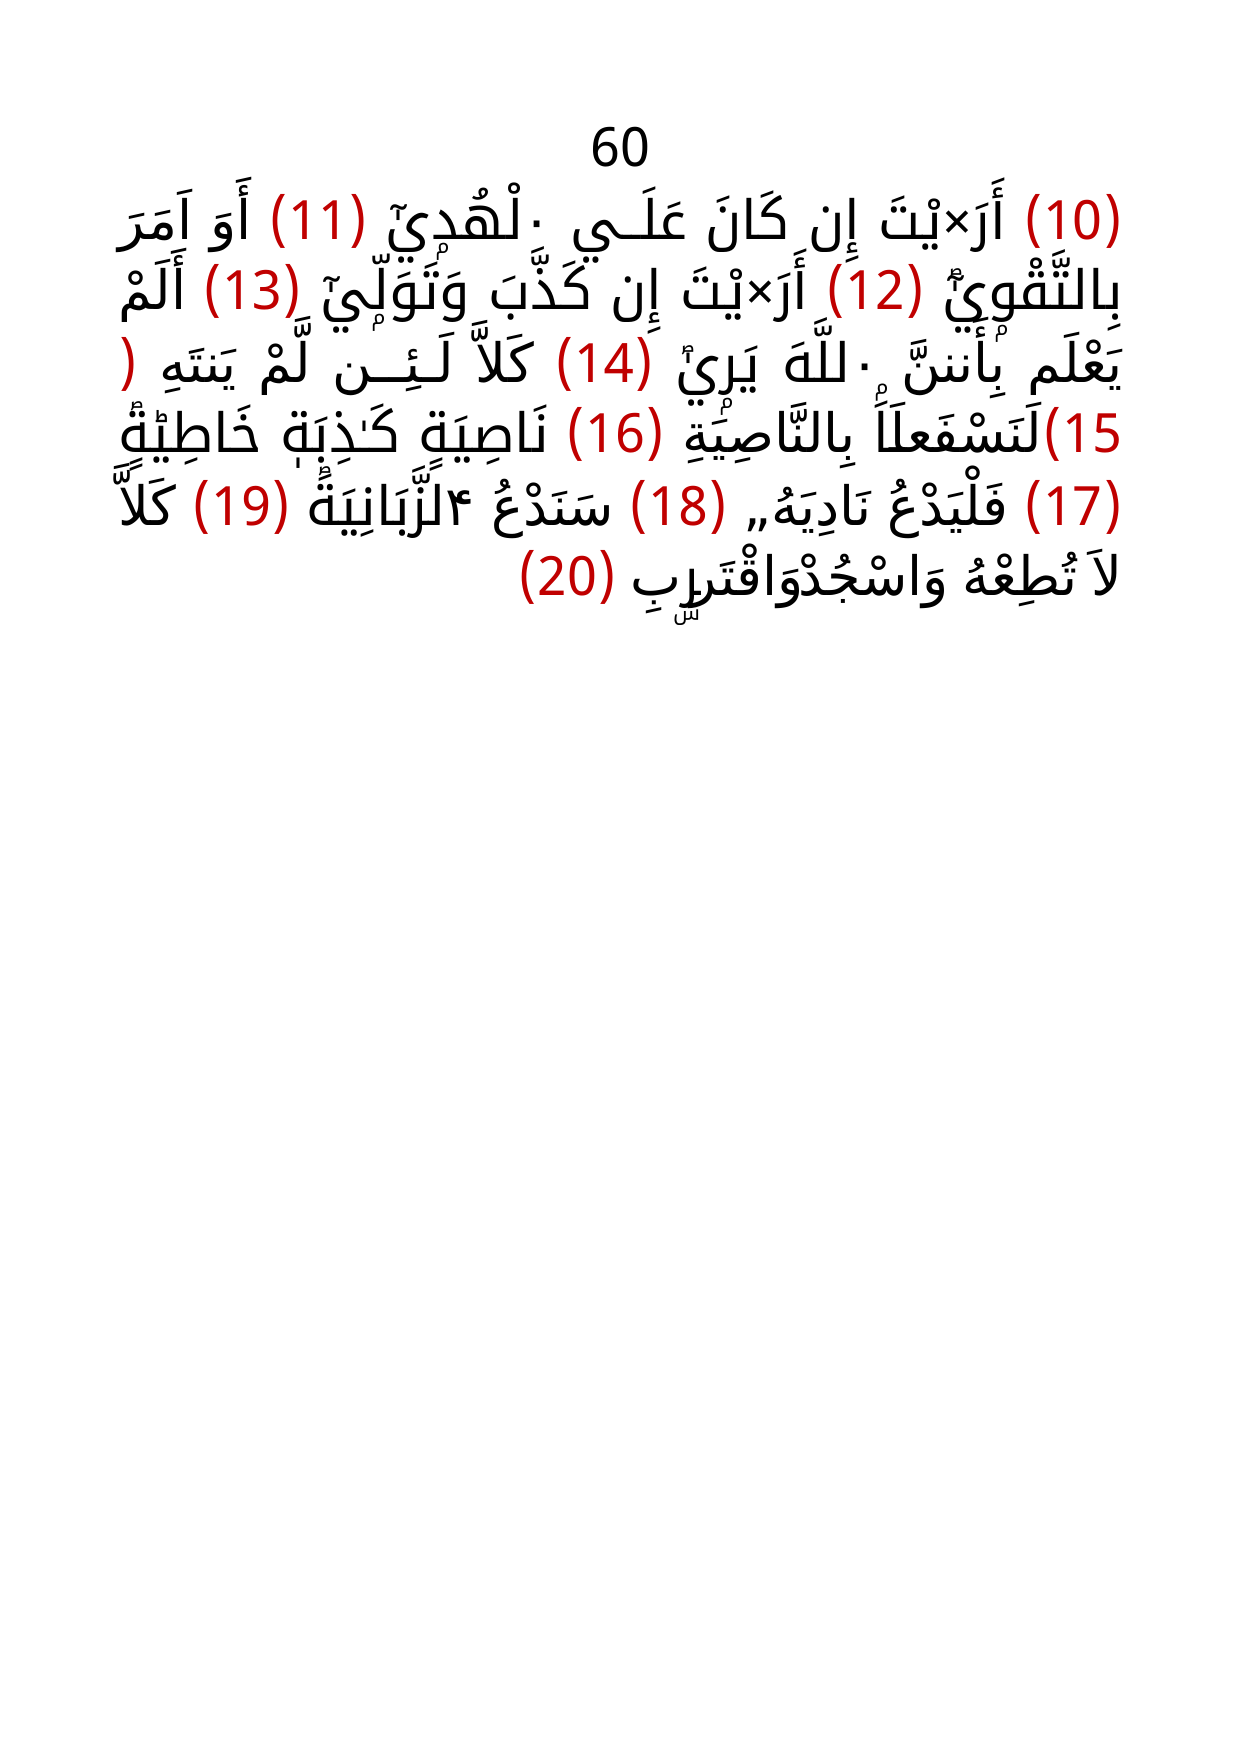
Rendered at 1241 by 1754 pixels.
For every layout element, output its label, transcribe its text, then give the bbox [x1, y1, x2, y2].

text (10) أَرَ×يْتَ إِن كَانَ عَلَــي ۰لْهُدۭيٰٓ (11) أَوَ اَمَرَ بِالتَّقْوۭيٰٓؐ (12) أَرَ×يْتَ إِن كَذَّبَ وَتَوَلّۭيٰٓ (13) أَلَمْ يَعْلَم بِأَنننَّ ۰للَّهَ يَرۭيٰؐ (14) كَلاَّ لَـئِــن لَّمْ يَنتَهِ (15) لَنَسْفَعاَۢ بِالنَّاصِيَةِ (16) نَاصِيَةٍ كَـٰذِبَةٖ خَاطِيؕةٍؐ (17) فَلْيَدْعُ نَادِيَهُ„ (18) سَنَدْعُ ۴لزَّبَانِيَةَؐ (19) كَلاَّ لاَ تُطِعْهُ وَاسْجُدْ وَاقْتَرۣبِ (20) [118, 189, 1122, 618]
text 60 [118, 118, 1122, 189]
